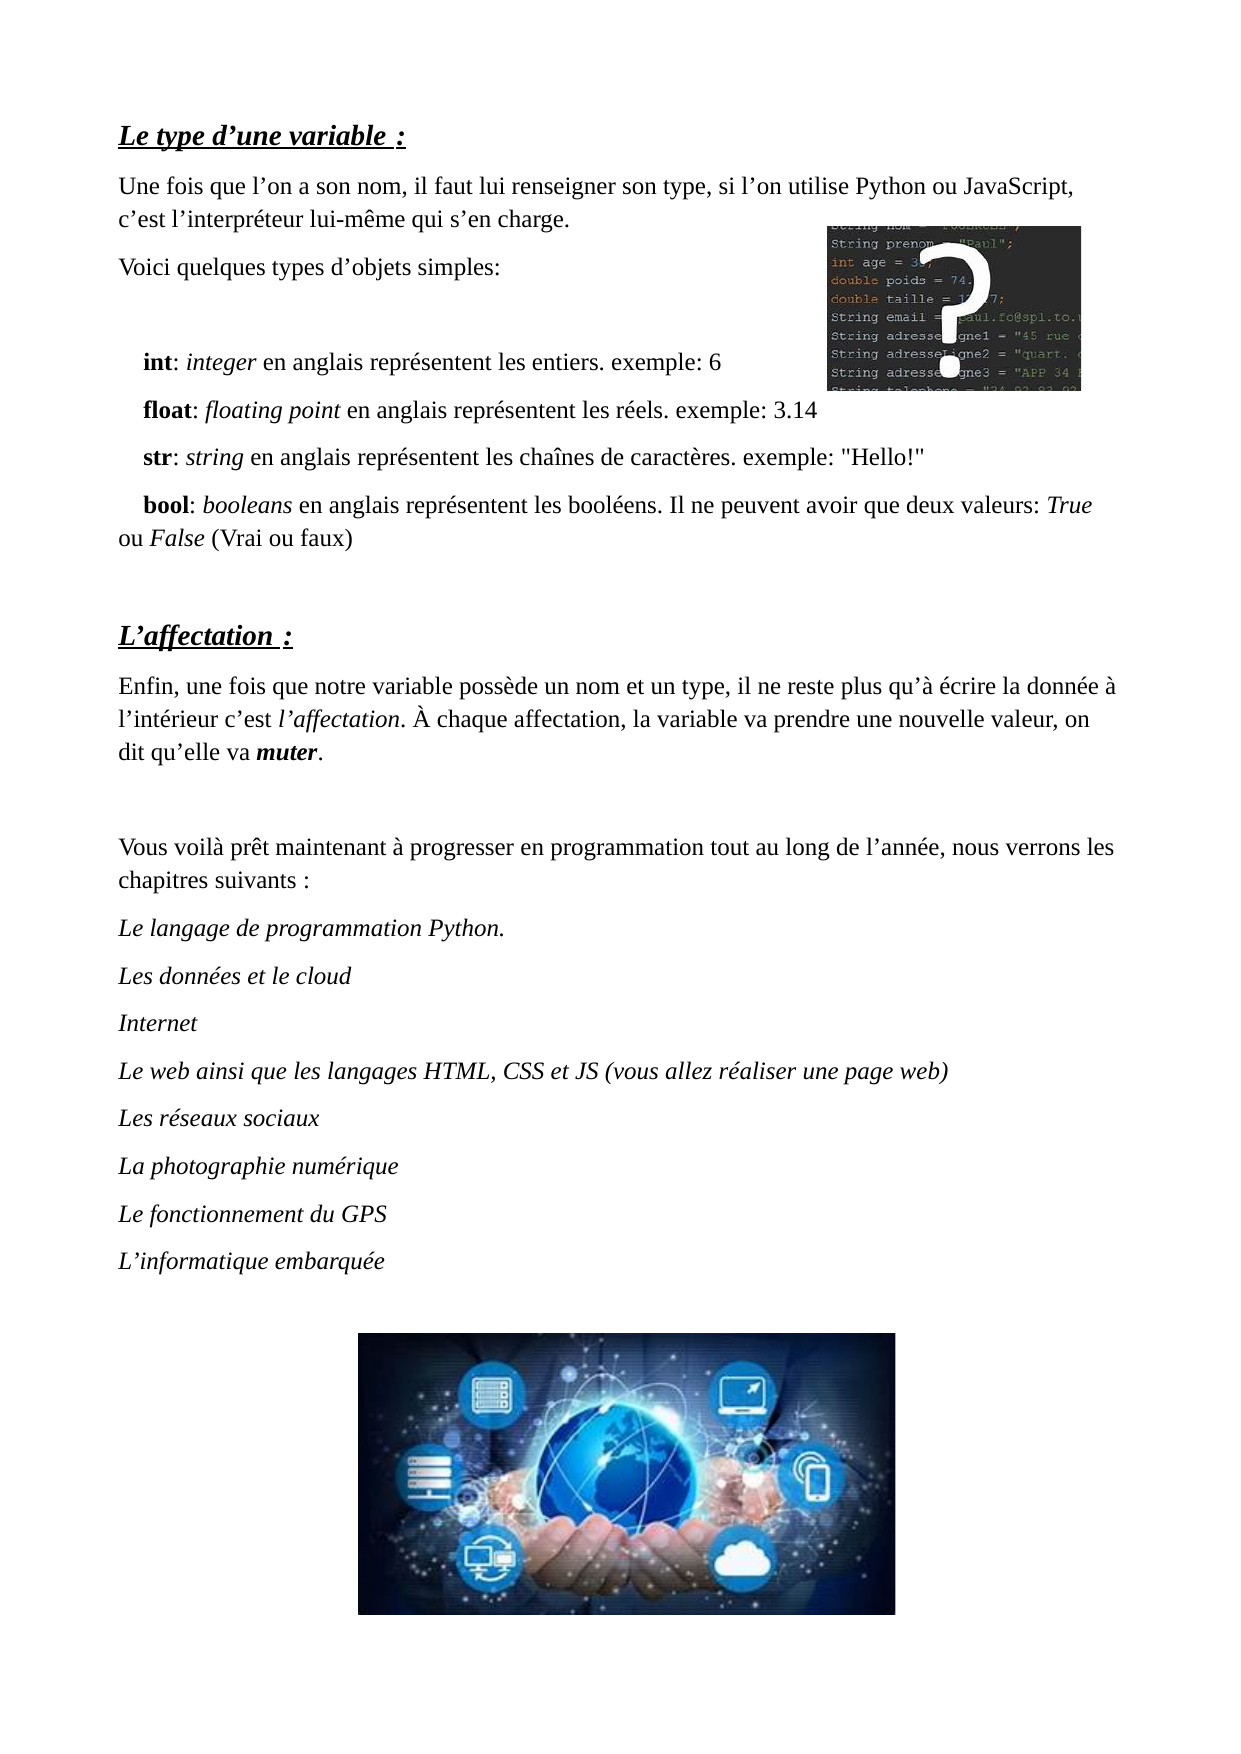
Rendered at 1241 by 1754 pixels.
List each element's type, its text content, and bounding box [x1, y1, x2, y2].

text Les réseaux sociaux [118, 1103, 1122, 1132]
text L’affectation : [118, 618, 1122, 652]
text Le web ainsi que les langages HTML, CSS et JS (vous allez réaliser une page web) [118, 1056, 1122, 1085]
text float: floating point en anglais représentent les réels. exemple: 3.14 [118, 395, 1122, 423]
text Une fois que l’on a son nom, il faut lui renseigner son type, si l’on utilise Python ou JavaScript, c’est l’interpréteur lui-même qui s’en charge. [118, 171, 1122, 233]
picture [827, 226, 1082, 391]
text La photographie numérique [118, 1151, 1122, 1180]
text Le type d’une variable : [118, 118, 1122, 152]
text Le fonctionnement du GPS [118, 1199, 1122, 1227]
text Enfin, une fois que notre variable possède un nom et un type, il ne reste plus qu’à écrire la donnée à l’intérieur c’est l’affectation. À chaque affectation, la variable va prendre une nouvelle valeur, on dit qu’elle va muter. [118, 671, 1122, 766]
picture [358, 1333, 896, 1615]
text Vous voilà prêt maintenant à progresser en programmation tout au long de l’année, nous verrons les chapitres suivants : [118, 832, 1122, 894]
text int: integer en anglais représentent les entiers. exemple: 6 [118, 347, 827, 376]
text Voici quelques types d’objets simples: [118, 252, 827, 281]
text Internet [118, 1008, 1122, 1037]
text [1082, 252, 1122, 281]
text Les données et le cloud [118, 961, 1122, 989]
text L’informatique embarquée [118, 1246, 1122, 1275]
text Le langage de programmation Python. [118, 913, 1122, 942]
text str: string en anglais représentent les chaînes de caractères. exemple: "Hello!" [118, 442, 1122, 471]
text bool: booleans en anglais représentent les booléens. Il ne peuvent avoir que deux valeurs: True ou False (Vrai ou faux) [118, 490, 1122, 552]
